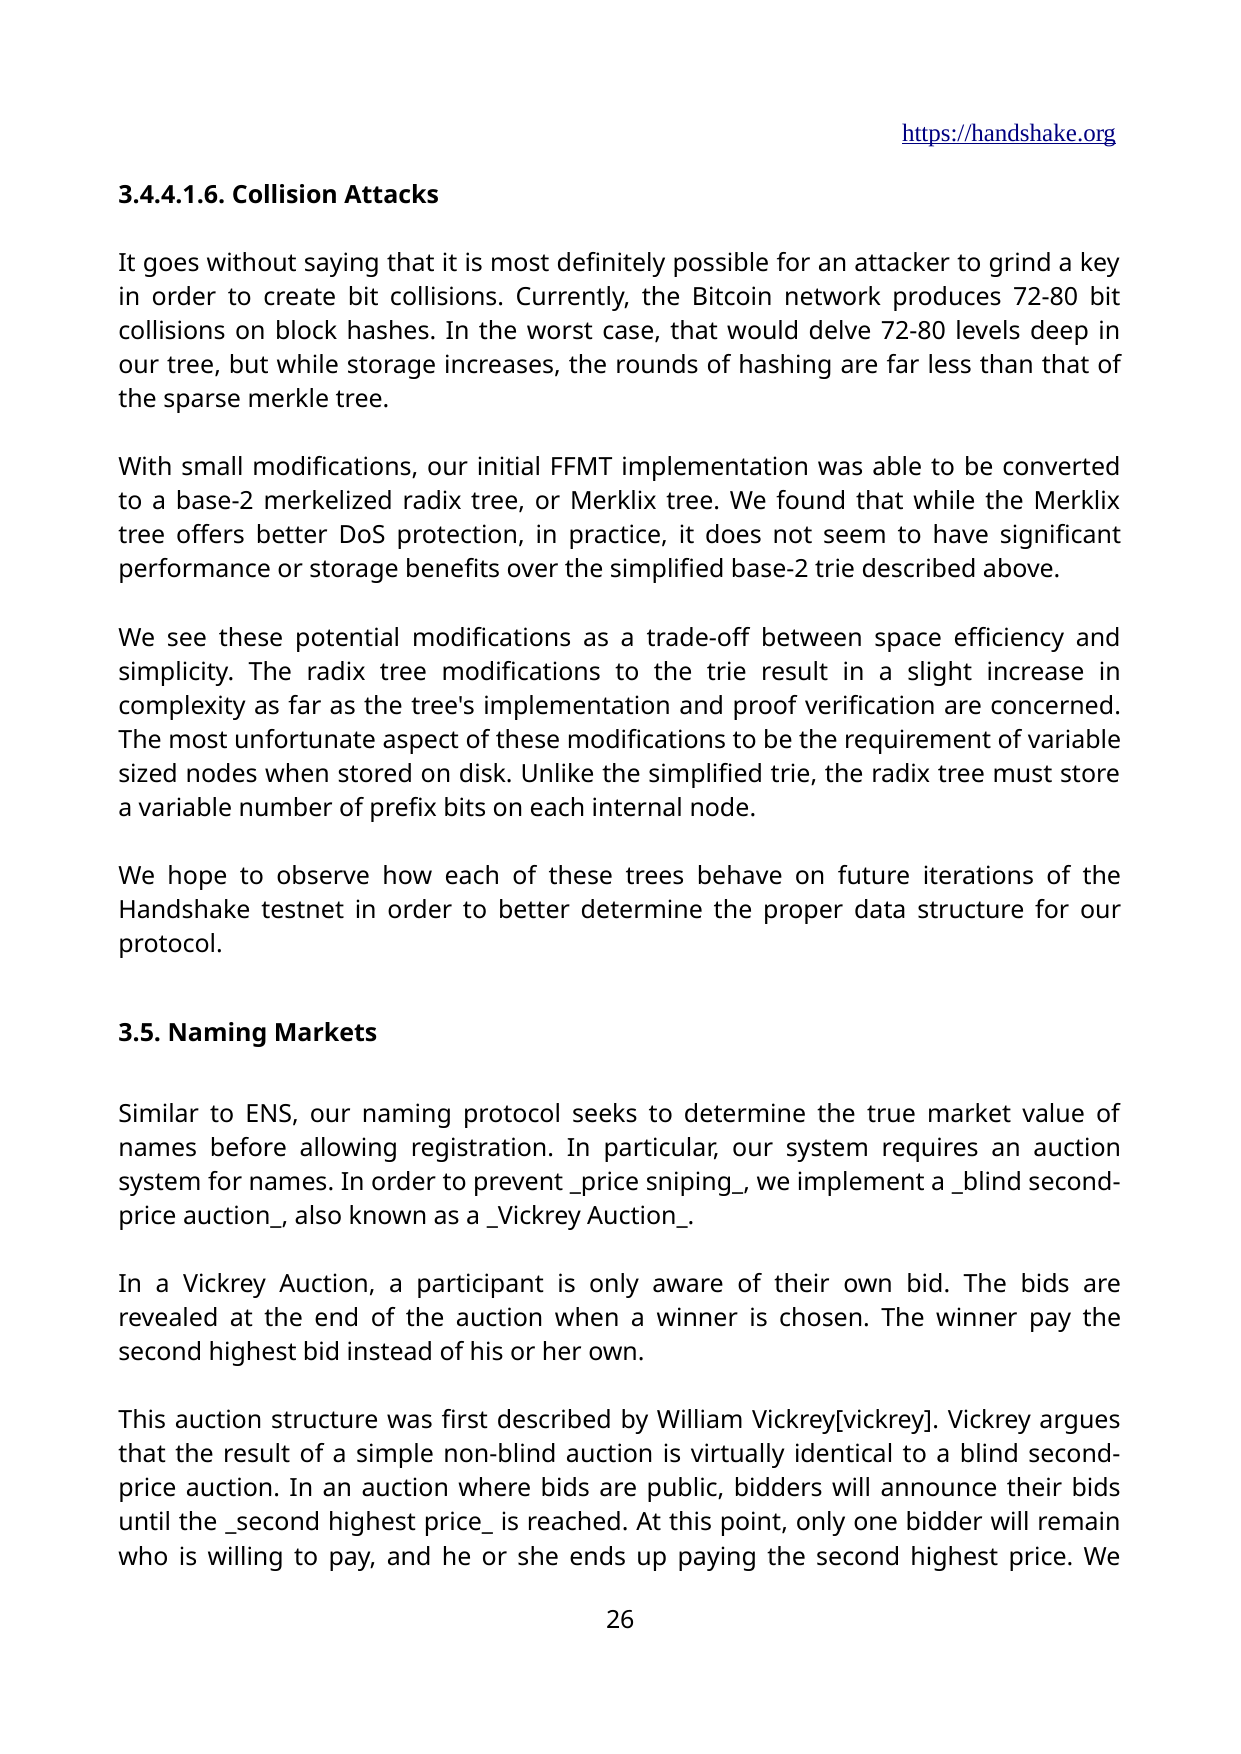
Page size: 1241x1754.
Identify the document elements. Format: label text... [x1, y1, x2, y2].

subtitle 3.5. Naming Markets [118, 1015, 1122, 1049]
text We see these potential modifications as a trade-off between space efficiency and simplicity. The radix tree modifications to the trie result in a slight increase in complexity as far as the tree's implementation and proof verification are concerned. The most unfortunate aspect of these modifications to be the requirement of variable sized nodes when stored on disk. Unlike the simplified trie, the radix tree must store a variable number of prefix bits on each internal node. [118, 619, 1122, 823]
text Similar to ENS, our naming protocol seeks to determine the true market value of names before allowing registration. In particular, our system requires an auction system for names. In order to prevent _price sniping_, we implement a _blind second-price auction_, also known as a _Vickrey Auction_. [118, 1095, 1122, 1232]
text It goes without saying that it is most definitely possible for an attacker to grind a key in order to create bit collisions. Currently, the Bitcoin network produces 72-80 bit collisions on block hashes. In the worst case, that would delve 72-80 levels deep in our tree, but while storage increases, the rounds of hashing are far less than that of the sparse merkle tree. [118, 244, 1122, 415]
text We hope to observe how each of these trees behave on future iterations of the Handshake testnet in order to better determine the proper data structure for our protocol. [118, 858, 1122, 960]
text 3.4.4.1.6. Collision Attacks [118, 176, 1122, 210]
text With small modifications, our initial FFMT implementation was able to be converted to a base-2 merkelized radix tree, or Merklix tree. We found that while the Merklix tree offers better DoS protection, in practice, it does not seem to have significant performance or storage benefits over the simplified base-2 trie described above. [118, 449, 1122, 585]
text In a Vickrey Auction, a participant is only aware of their own bid. The bids are revealed at the end of the auction when a winner is chosen. The winner pay the second highest bid instead of his or her own. [118, 1266, 1122, 1368]
text This auction structure was first described by William Vickrey[vickrey]. Vickrey argues that the result of a simple non-blind auction is virtually identical to a blind second-price auction. In an auction where bids are public, bidders will announce their bids until the _second highest price_ is reached. At this point, only one bidder will remain who is willing to pay, and he or she ends up paying the second highest price. We [118, 1402, 1122, 1572]
